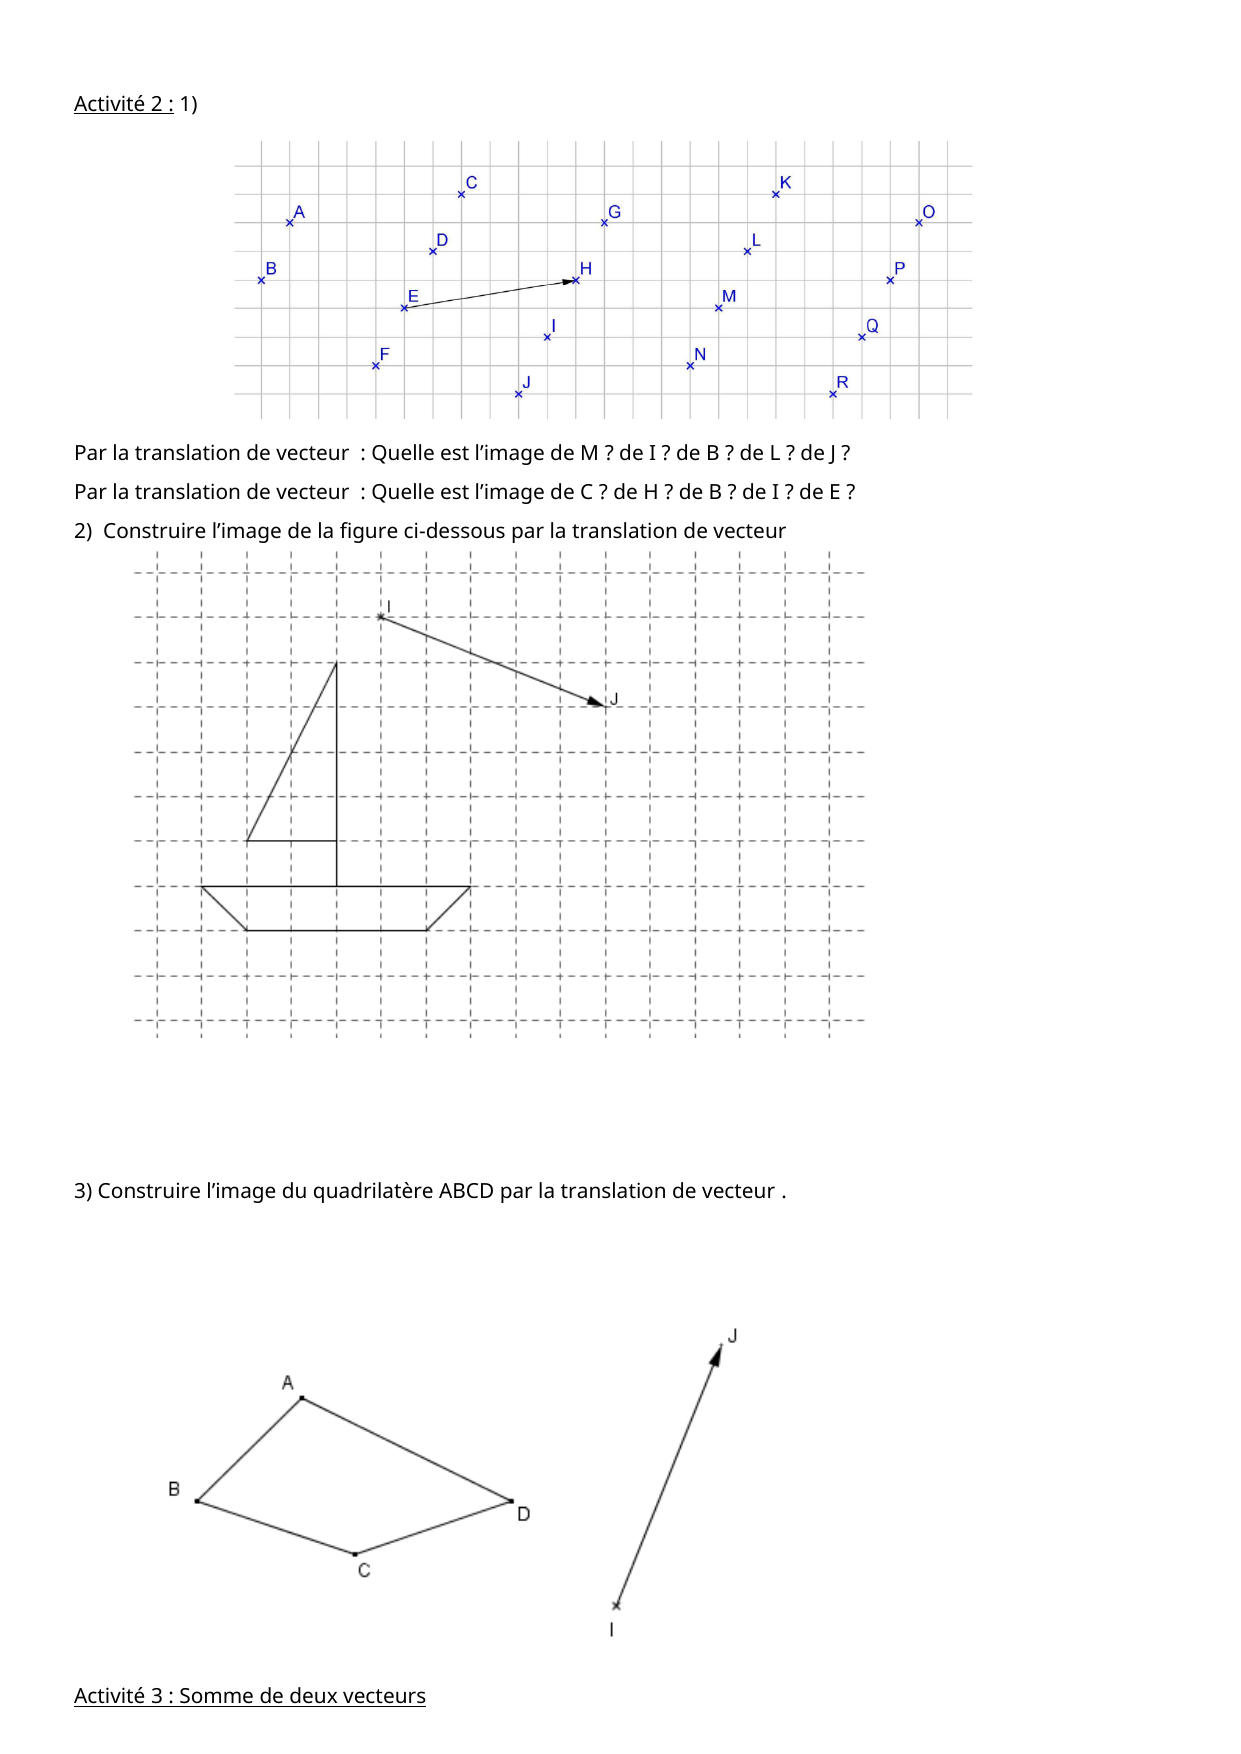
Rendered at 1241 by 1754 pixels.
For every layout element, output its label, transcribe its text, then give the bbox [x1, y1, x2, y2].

text 3) Construire l’image du quadrilatère ABCD par la translation de vecteur . [1100, 1177, 1182, 1205]
text Activité 3 : Somme de deux vecteurs [1100, 1682, 1182, 1710]
text 2) Construire l’image de la figure ci-dessous par la translation de vecteur [74, 516, 1182, 544]
text Par la translation de vecteur : Quelle est l’image de C ? de H ? de B ? de I ? de E ? [74, 477, 1182, 506]
picture [233, 140, 973, 419]
picture [66, 551, 1100, 1754]
text Activité 2 : 1) [74, 89, 1182, 117]
text Par la translation de vecteur : Quelle est l’image de M ? de I ? de B ? de L ? de J ? [74, 438, 1182, 467]
